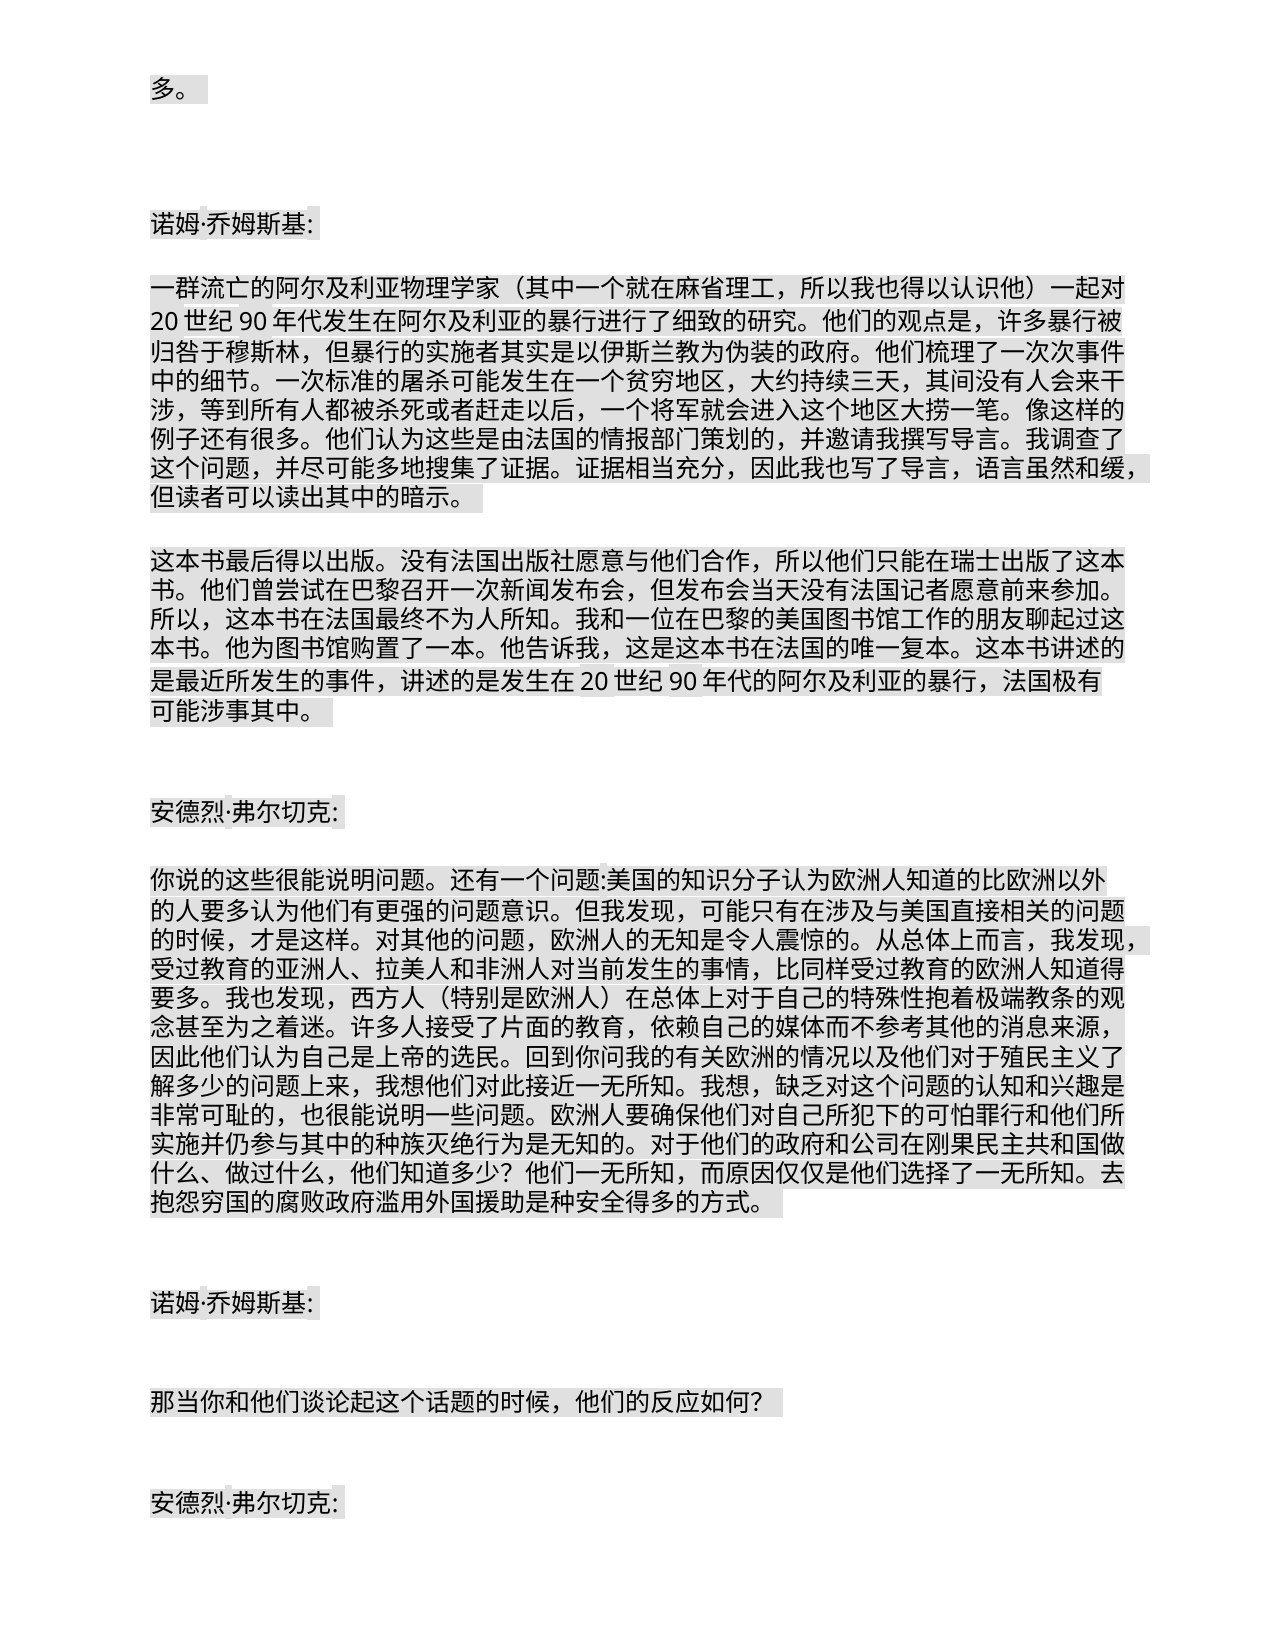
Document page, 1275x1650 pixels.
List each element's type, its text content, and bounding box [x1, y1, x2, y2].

text 5月7日丰远提到的那位俄裔美国人，正是乔姆斯基的好朋友，手头有一本将二人对话集合而成的《以自由之名 ：民主帝国的战争、谎言与杀戮》 第一章 殖民主义的残酷遗产 第二章 掩盖西方罪行 第三章 宣传与媒体 第四章 苏维埃阵营 第五章 印度和中国 第六章 拉丁美洲 第七章 中东与“阿拉伯之春” 第八章 废墟上的希望 第九章 美国权力的衰落 第一章 殖民主义的残酷遗产 安德烈·弗尔切克: 第二次世界大战结束以来，西方的殖民主义和新殖民主义导致了全世界范围内5000万到5500万人死亡。时间虽然相对短暂，但却可以说见证了人类历史上最多次的屠杀。它们中的大多数都打着诸如自由和民主的崇高旗号。一小部分欧洲国家，和那些主要由欧洲裔公民所统治的国家一直在推动西方的利益，也就是那些“重要”的人的利益，而不顾最大多数人的利益。人们接受了对数百万人的屠戮，并将其视为是不可避免甚至是正当的。许多西方公众似乎也受到严重的误导。 除了5500万人左右直接死于西方和亲西方的军事政变以及其他冲突之外，还有数亿人间接地、悲剧地和默默地死去。在西方，这种全球秩序没有受到任何挑战，甚至在被征服的世界里，人们也常常不加反抗地接受了它。这个世界是不是疯了？ 诺姆·乔姆斯基: 很不幸，对这一西方人曾犯下的最严重的罪行，存在着激烈的争论。当哥伦布在西半球登陆时，大约有800万到1000万的人处于高级文明（商业、城市等等）中。此后，没有经过多长时间，这些人口中的大约95％消失了。在今天美国的领土上，曾经大约有1000万左右的美洲原住民，但是根据人口统计，到1900年时，这个国家中原住民的数量只有20万。但所有这一切都遭到否认。在英裔美国人中的主要的知识分子和左翼自由派的报刊中，这一切都被轻描淡写地否认了…被一笔带过或是不加评论。 根据医学杂志《柳叶刀》的说法，每年有600万儿童由于缺乏基本的医疗手段而死亡，而提供这些几乎不需要什么成本。下面是一个我们再熟悉不过的数字。仅在南部非洲，营养不良和一些很容易治疗的疾病每天都要杀死8000名儿童—这是卢旺达大屠杀中平均每天死亡的人数。这些问题都是很容易就能解决的。我们正在走向可能是事实上的终极的种族灭绝一—对环境的破坏。这个问题不但几乎没有得到处理，而且事实上，美国正在朝着相反方向走。在今天的美国有一种乐观的氛围:认为由于有复杂精密的化石燃料提炼技术，所以我们可能还能保持一百年的能源自给，这也会让美国霸权继续保持一个世纪，我们会成为世界的沙特阿拉伯，等等。奥巴马总统在2012年的国情咨文中热情洋溢地提到了这一点。你能从国家媒体、商业媒体等激情四溢的文章中读到这些内容。其中，对于环境变化对当地的影响也有一些评论，比如说，会破坏水源，会摧垮生态系统，等等。但对于如果我们继续这样做，一百年后这个世界将会变成什么样子这个问题，则几乎没有涉及。这个问题他们没有讨论。现在存在着一些非常根本的问题。这些是市场导向型社会中的某种固有的问题。在这种社会里，你不会去考虑我们称之为外部性的东西，也就是那些没有进入到任何特定交易当中的、但会对他者产生影响的东西。 安德烈·弗尔切克: 我正在目睹大洋洲（南太平洋）几个国家的消失。我在若干年的时间里以萨摩亚（Samoa）为基地，朝着四周旅行，穿越这个区域。一些国家，像图瓦卢（Tuvalu）基里巴斯（Kiribati），包括马绍尔群岛（Marshall Islands），都已经在考虑大规模地撤离自己的公民。在大洋洲，已经有若干岛屿和环礁正在变得无法居住。同样的情况也发生在马尔代夫和其他地方。基里巴斯可能会成为第一个消失的国家。大众传媒的说法是，这些国家正在下沉。事实上它们根本没有在下沉，而是潮汐没过环礁，破坏了所有植被，污染了水源（如果有的话）。这使得这些岛屿变得不再适宜居住，或者使它们从水到食物几乎所有物品都过于依赖进口令人惊讶的是，当我在图瓦卢工作的时候，我竟然没有见到外国媒体。只有一个日本的摄制组在富纳富提环礁（Funafuti Atoll）拍摄肥皂剧，做着些不相干的事情。我由此陷入思考:这可是受害最严重的一个国家，这是一个随着海平面上升，即将消失在地球表面的国家，竟然没有任何媒体对此进行报道！ 诺姆·乔姆斯基: 乔治·奥威尔有一个术语，叫作“非人”。世界被划分成像我们这样的人，以及其他无足轻重的“非人”。奥威尔讨论的是一个未来的极权社会，但它却很符合我们今天的情况。马克·柯蒂斯（Mark Curtis）在他对“二战”后英帝国的掠夺行为所做的研究中使用了“非人”这一术语。对于发生在他们身上的事，我们并不关心。 所谓的英语圈（英国的分支—美国、加拿大、澳大利亚）世界中的原住人口，他们遭受的待遇也与之类似。这些都不是寻常的帝国主义社会，他们并不仅仅只是统治原住民，他们还要消灭原住民。他们夺走原住民的土地和定居点，在大多数情况下还将其几乎消灭殆尽。我们没有考虑到原住民。我们不去追问过去在他们身上发生了什么。事实上，我们对这些予以了否认。 安德烈·弗尔切克: 用历史的眼光看，几乎所有欧洲的殖民地都是如此，世界上所有被欧洲殖民帝国所控制的地方都是如此。最早的集中营并不是由纳粹德国而是由英帝国在肯尼亚和南非建造的。当然，德国人对欧洲犹太人和罗姆人（Roma）的大屠杀并非德国人实施的第一次大屠杀；他们参与了南美洲南部以及事实上全世界范围内的恐怖屠杀。德国已经将纳米比亚的赫雷罗（Herero）部落中的大多数人消灭。这个话题在德国和欧洲的其他地方都没有得到讨论。这些是没有理由和逻辑的杀戮。唯一的解释是，德国人就是纯粹厌恶当地人。 但是，你去听一听那么多的欧洲人在“二战”之后表达出来的那种悲恸。他们认为:那个理性、哲思和本质里平和的德国怎么突然变成了杀人狂？就是因为它在“一战”后遭受了经济上的羞辱！哪有人会预料到这样一个友善的民族会变得如此暴力。好吧，如果一个人不把赫雷罗部落、萨摩亚人或者马普切印第安人（Mapuche Indians）视作人类，如果他忘记了德国人在非洲其他地方的殖民历史，那么他确实不会预料到这种结果。 诺姆·乔姆斯基: 即便罗姆人在大屠杀这件事上遭受了和犹太人近乎相同的对待，但这件事也还没有真正被提及，今天对罗姆人的迫害也尚未被广泛认知。举例来说，2010年，法国政府决定将法国国内的罗姆人居民驱逐至罗马尼亚境内，而在那里，罗姆人的生活是悲惨和可怕的。你能够想象法国人将大屠杀中的犹太幸存者驱逐到那些他们仍遭受虐待和恐吓的地方吗？整个国家都会因此愤怒得炸了锅的。这个问题也被不置一词地带过了！ 安德烈·弗尔切克: 现代捷克共和国修建起围墙，来隔离罗姆人。事实上，他们就是在城市中建造隔离区，时间距今也不到20年。这令人回想起20世纪三四十年代捷克人与纳粹合作围捕罗姆人的可怕历史。当然，到20世纪90年代，捷克人已经成为西方最可靠的盟友，西方的大众传媒也因此将其视作一个不受批评的民族。相比穆加贝（Mugabe）对津巴布韦的白人农民所做的一切，捷克共和国对罗姆人的所作所为要残忍得多了。 让我们回到欧洲殖民主义上来。我感觉殖民主义并没有随着第二次世界大战的结束而消失，没有在20世纪50年代或60年代结束。我在这个世界上所谓的边缘部分走得越多，就越感受到殖民主义已经通过更有效的宣传和对当地人更全面的认识得到了强化。这其实是件很可怕的事情。因为在过去，总是存在一个敌人，一个你能看得见、摸得着的坏蛋。你可以很简单地以殖民军队或一些殖民机构的形式来定义敌人是谁。殖民主义在继续，但对当地人来说，要清楚地说明白到底是怎么回事以及他们的敌人究竟是谁，却好像越来越困难了。 诺姆·乔姆斯基: 在过去的几年间，在东刚果（Eastern Congo）发生了一些世界上最为严重的暴行。300万至400万人被杀害。你能说清楚凶手是谁吗？他们是被民兵杀死的，但在这些民兵背后，是跨国集团和多个国家的政府，而他们是隐身的。 安德烈·弗尔切克: 我马上要完成一部纪录长片，名字叫作“卢旺达式开局”（ Rwanda Gambit）。我花了三年多的时间才完成这部纪录片。我们现在知道的数字比刚才提及的要大得多:600万到1000万人在刚果民主共和国被杀害。这一数字大概和比利时国王利奥波德二世（Leopold）在20世纪初杀害当地民众的数字相当。你说的没有错:尽管谋杀数百万无辜的人的凶手主要是卢旺达、乌干达政府及其代理人，但在他们背后，常常是西方的地缘政治和经济利益。 诺姆·乔姆斯基: 你没看到，跨国集团为了获得西方人用在手机上的钶钽铁矿和其他重要的矿产，利用民兵来屠杀当地人民。 这种方式是间接的。你所描述的许多暴行和罪行都具有这一特点。但也有一些是采用相当直接的方式，比如越南战争，这是第二次世界大战以来最严重的罪行。2011年是约翰·F·肯尼迪（ John Kennedy）发动越战50周年。通常，某一事件的50周年纪念应该是相当隆重的，尤其是当这一事件的规模很大时。但在越战爆发50周年-之际，却没有一星半点的纪念活动。1961年月，肯尼迪派出美国空军开始轰炸南越。他授权使用凝固汽油弹和化学武器摧毁作物和地表植被；也是他，启动了一项计划，最终将数百万人驱赶到了所谓的“战略村”，而它们实际上就是集中营或城市贫民窟。 化学战的后遗症至今没有消散。你也许已经看到过，我们在西贡的医院仍可以看到许多畸形的胎儿；直接渗透到南越土地上的化学毒素，导致这些儿童天生伴随可怕的畸形和异常。但时至今日，即便经历了好几代人，这一问题仍没有得到人们的关注。这个问题在老挝和柬埔寨也没有得到解决。对于波尔布特（Pol Pot）在柬埔寨的恐怖统治，人们已经谈论得很多了，但对于它何以会发生，却几乎无人问津。20世纪70年代早期，美国空军对柬埔寨的农村地区实施了轰炸，其规模与“二战”中盟军空军力量在太平洋战场所进行的轰炸相当。在当时，他们遵照亨利·基辛格（Henry Kissinger）针对柬埔寨实施大规模轰炸的指示:“要动用所有空中力量，任何一个移动目标都不放过。”我的意思是，这就是号召进行你之前所暗示的种族屠杀。我们很难从档案中找到任何类似的记录，只有《纽约时报》对此事有一句话的提及，但之后，类似报道就停止了。除了在学术杂志和一些小圈子以外，对轰炸的规模还从未有过报道。但这可是针对数百万人的杀戮，它毁灭了4个国家，它们从那之后起就没能再恢复元气。当地人民虽然知道，但也无能为力。 安德烈·弗尔切克: 我曾在越南的河内待了一些年，对所谓的“秘密战争”［the Secret War，指美国空军及其盟友对老挝的石缸平原（ Plain of Jars）实施的地毯式轰炸］进行了报道。关于柬埔寨，我也写了很多东西。结论令人感到震惊:和许多其他遭受西方破坏和蹂躏的地区一样，西方的大众传媒机构在这里也实施了一场坚决的假新闻战。波尔布特统治下的柬埔寨被描绘成是共产主义犯下的不可饶恕的罪行的最可怕的例子之一。但是，西方针对东南亚人所实施的种族灭绝这一真实的历史，他们却不置一词甚至干脆完全忽略。美国使用B52轰炸机对老挝和柬埔寨的农村地区实施轰炸的目的，是防止老挝和柬埔寨加入到越南解放战争中来。数百万人遭到无情的谋害。甚至到了今天，还有牛因为在咀嚼小石子的时候不时地咬到散落各地的所谓的“炸弹宝宝”而被炸飞脑袋。至于当地人民尤其是女性和儿童的遭遇，你当然就不难想象了。 五六年前，我和排雷咨询小组（Mines Advisory Group，MAG）有过密切合作。这是一家总部位于英国的大型排雷机构。他们向我抱怨，在印度支那地区的战争中为美军生产和提供致命战争设备的一些公司（其中就包括今天美国的一家著名的家用消费品生产公司），至今仍拒绝提供有关那些武器的技术数据，这使得他们的工作开展起来极为困难。因为他们需要知道如何拆解这些装置以及这些装置要多久以后才会失效。这种恶意以及这种制度化了的同情缺失导致他们互相之间完全缺乏合作，数百甚至数千的当地人（主要是女性和儿童）会因此死亡。柬埔寨的问题始于美国在首都金边扶植起来的非法的和腐败的政府。我发现我们对红色高棉和所谓的共产主义的暴行的讨论非常值得商榷，甚至非常可笑。由于没有接受过教育以及与世界其他地方的隔阂，大多数柬埔寨人在波尔布特从法国（正是在当地的咖啡馆里，波尔布特变成了一个激进分子）回到柬埔寨之前对共产主义一无所知。我在柬埔寨听到的消息是，红色高棉时期的暴行，主要是由对城市精英心存不满的农民所实施的。 事实上，在轰炸期间，金边对美国是俯首帖耳的，农村地区的人开始痛恨那些城市居民，将其视作通敌分子，而自己则是事实上的受害者。这与共产主义的意识形态几乎毫无关系。而且毫无疑问，美国对柬埔寨农村地区的轰炸造成的死亡数，要大于红色高棉的行动所造成的死亡数。 然后，当这一切都结束，越南解放柬埔寨并将红色高棉从权力神坛上踹下来的时候，美国驻联合国大使却“要求合法政府（也就是红色高棉）回来”。美国作战的对象是作为苏联盟友的越南，而不是一些稀奇古怪的自我标榜的毛主义政权。 但是，西方炮制虚假信息的行动是千真万确的:他们指控共产主义的意识形态，并将其与波尔布特的暴行联系起来。在我发自柬埔寨的报道的其中一篇里，我断言:即使波尔布特及其朋党以一个南美足球俱乐部或者什么慢跑鞋的名义鼓动农村居民去杀城市居民，西方也可以提出相同的指控。 诺姆·乔姆斯基: 学者已经指出，在柬埔寨的整个历史中被研究最多的，就是红色高棉统治的三年。我们对这三年的认知比对这个国家其余全部历史的认知都要多。但在几年前，我们对这段时期也几乎一无所知。我们只知道红色高棉在1970年还是一个很边缘化的团体，但它却动员起一支由愤怒的农民所组成的庞大军队。这些农民当然是与那些被他们视作罪犯的城市精英作对的。 他们没有看到，城市精英的背后是华盛顿这只手。这和东刚果以及钶钽铁矿的例子有点类似，你看不见杀你的是谁。我想这种事情在西方也很明显。我就举一个例子——虽然在规模上与前面那些差得多了，但这也是个严重事件。在威斯康辛州，共和党籍的州长下令取消了工会的集体谈判权。由此引发了大规模的抗议活动，抗议者要求重新选举州长并进行罢免投票。但共和党在投票中又获胜了。背后的原因很有趣。共和党一方开展了非常有效的宣传活动，他们使那些不幸的民众相信:造成他们不幸的根源就是他们的邻人，不是作为摧毁了我们经济的真正罪犯的银行—他们离我们太遥远了。你能看到的是身边境况比你好的人。比如说，你的邻人可能是一个消防员他有养老金，而你没有，所以你应该迁怒于他，而不是那些真正搞垮了经济的人，因为他们在别的地方呢；他们常常是在纽约的摩天大楼里边。当时的宣传活动规模庞大，其背后又有巨大的资金支持。纳粹将犹太人当作替罪羊，他们宣传说:“犹太人应该对你们遭受的饥饿和萧条负责。” 安德烈·弗尔切克: 没错，发生在东南亚的事情和发生在卢旺达、乌干达以及刚果民主共和国的事情非常相似。我们看到的是民兵的残杀行为和数百万人的死去。当地人则常常被描述成野蛮人，几乎与动物无异。而西方的政府和企业则远远地置身事外，几乎对此不承担任何责任。在欧洲和美国，人们对这些事件知之甚少。而欧洲又是一个以受教育程度高和见多识广自居的大洲。大多数非洲人知道的事情，为涉事其中的公司工作的欧洲人却几乎一无所知。或许是他们选择了一无所知吧。 任何事情都是互相关联的。在西方人眼里，罗伯特·穆加贝大约是在参与阻止卢旺达军队第二次推翻刚果民主共和国的企图时变得“邪恶”起来的；而刚果民主共和国在现实中正是西方的代理人。在东非有种讽刺的说法，说南苏丹是西方给乌干达总统约韦里·穆塞韦尼的奖赏，表彰他在这一地区代表西方所做的“出色的工作”。 在刚果发生的是难以想象的灾难和一场超级种族灭绝。它可以轻而易举地赶上一个世纪前利奥波德二世在刚果的暴行了。 我不得不再次重复暴行导致的死亡数字，因为它们实在太可怕、太难以想象了。当我去年在华盛顿进行拍摄的时候，刚果民主共和国的一位总统候选人本·卡拉拉（ Ben Kalala）告诉我，死亡人数是600到800万。也有人说是1000万。他说:“你看，在卢旺达大约80万人死亡。我为他们感到难过，因为他们也是人，但整个世界都在讨论1994年的这场种族大屠杀。要知道在我们刚果，有600到800万人被杀害。” 这件事就发生在几年前，它和利奥波德二世统治时期非常相像，在这一时期也有大约1000万人被害。如果你在橡胶种植园里表现得不好，他们就会砍掉你的双手，也有人在自己的农舍里被活活烧死。这警告我们:西方的立宪君主制国家和多党制“民主国家”也是会做这种事的。当然，这不是发生在安特卫普（AntwerpBruges），而是在“黑暗的中心”，在调查的视野之外。所以，比利时人杀害的非洲人的数量比当时他们自己整个国家的人口都要多。 诺姆·乔姆斯基: 我曾经出于好奇翻阅了《大不列颠百科全书》最著名的那个版本。我把时间定位到1910年前后，然后查找利奥波德二世这个词条。这个词条当然是有的，但讲的是他做的那些好的事情，讲他如何建立这个国家，等等。在结尾处，它说了些诸如“他有时候会残忍地对待他的人民”的话——没错，比如谋害了1000万人。 安德烈·弗尔切克: 2011年，当我在布鲁塞尔（Brussels）的时候，无意中看到许许多多利奥波德二世的雕像。在比利时，他仍受到万众敬仰。所以尽管我们知道，即便以欧洲殖民主义的标准来衡量，利奥波德二世对刚果人的所作所为也是种族灭绝性质的，但是他仍被认为是比利时的民族英雄之一。 后来比利时政府将利奥波德二世的私人殖民地拿走并“国有化”。当然，这听上去像是一个笑话。在意识到1000万人被谋杀之后，比利时政府将这些殖民地从堕落的王室手中拿走并由自己来管理，而不是放任自流。我也确信，他们说服和再教育了许多刚果人民，使他们相信被殖民也没什么不好的。 诺姆·乔姆斯基: 被殖民者常常接纳了自己被压迫的历史，甚至以此为荣，这算是一个有趣的现象。有一次在加尔各答（Kolkata），我参观了维多利亚纪念馆。当你抵达那里时，看到的第一个东西就是毁灭了印度的人之一——罗伯特·克莱夫爵士（Sir Robert Clive）的雕像。我跟着向导参观了一间又一间的绘画陈列室，这些令人不忍卒观的丑陋的画作表现的是英国人殴打和羞辱印度人之类的主题。随后我来到维多利亚女王的茶室，修缮后的这间茶室真像国家圣祠一样。所有这一切都是印度遭受破坏的象征，又有谁知道有多少人在其中被杀害呢。 安德烈·弗尔切克: 那个地方我也去过几次。它很可笑，但也很说明问题。我从未在印度看到一家博物馆能像维多利亚纪念馆一样，吸引如此多的参观者。每天都有数千参观者涌入。而且纪念馆的维护工作做得很好。显然，英帝国完成了对数百万臣民的教导。比如在马来西亚，精英们仍在尽其所能表现出比英国本土的人更英国化。所有帝国统治时代以来的历史遗迹都被一丝不苟地保存下来。在婆罗洲的沙巴州，人们甚至把曾经属于殖民者的英式茶室和修复后的大楼变成博物馆。受过教育的马来西亚青年的终极目标，就是到英国的一些知名大学求学，以求从本质上掩盖自己的马来西亚属性，并尽可能地向前殖民者靠拢。在肯尼亚，我们也能看到同样的趋势。那些代表他们的新殖民主义主子掠夺自己国家的当地精英，穿着打扮得就像几十年前的英国绅士一样。肯尼亚的法官穿着和他们的英国同事相同的袍子。此外，社会的高级阶层还模仿英国口音。 在东南亚，许多人相信，殖民统治者对他们的统治是公正的。举个例子，在印度尼西亚、马来西亚和新加坡之间有一个关于马来西亚为什么比印度尼西亚先进这么多的争论。真可悲。他们中的很多人认为，原因在于英帝国在马来西亚实行的良好统治；而事实上很多印度尼西亚人则在抱怨荷兰人作为殖民统治者不及英国人出色！ 甚至在秘鲁，一直到最近，你还能够看到同样的情形。利马（Lima）曾是西班牙总督的首府，也是西方实施反人类罪行的中心之一。在位于总统官邸前的武装广场（Plaza de Armas）上，曾经坐落着一尊弗朗西斯科·皮萨罗（Francisco Pizzarro）的巨大雕像。直到几年前，这座雕像才被撤走。当然，现在他们有了一个新的政府；他们将雕像移到了公园里。雕像依然矗立，只不过不是在武装广场上了而已。即使是在今天相对社会主义和左翼的体制之下，他们也不会拆除这尊雕像。整个拉丁美洲遍布着这些征服的象征，仿佛社会中的一部分人对殖民主义的鞭子还心存怀恋似的。 诺姆·乔姆斯基: 现在已经有一点反抗了。比如说，在1992年的多米尼加共和国，政府计划举行盛大的庆祝活动纪念哥伦布登陆，并为此矗立起一些巨大的纪念碑，但我想它们最后全都被民众给拆除了。 除了政治上和经济上的殖民化，还有知识和道德上的殖民化。后者有着很深的根源，例子也有很多。我们就以女性的地位为例。几千年来，女性接受了自己作为父亲和丈夫的财产是一种自然秩序的观念:在美国，这种情况直到几十年前才受到严肃的挑战。比如，直到1975年，女性在联邦审判中担任陪审团成员的法律权利仍无法得到保证。假如你问我的祖母她是否受到了压迫，她可能甚至都不理解这个词的意思！这就是当时女性的角色:女性是为他人服务的。而且它还内化为女性自己的一种观念。等级制度和压迫的主要成就，就是让“非人”也相信，这一切都是符合自然的。 欧洲人对殖民的历史有什么意识吗？ 安德烈·弗尔切克: 奇怪的是，他们对此几乎毫无意识，甚至在我的西班牙朋友中间也存在这种情况。要知道，这些人可是曾经在联合国和其他知名的国际组织中工作过的，他们是受教育程度相当高的一个群体。他们对自己的历史的认识是幼稚和无知的。我和我那些来自法国媒体和出版界的相对进步的朋友，还就法国的殖民主义问题发生过冲突。 他们（甚至是中左派）对戴高乐将军无限崇拜，他们相信，和其他殖民者不同，法国从来不是一个真正的坏的殖民者。说得好像非洲或印度支那或加勒比地区从来不存在一样。这就是他们对殖民历史的认知程度。你知道吗，法国人在一些地方曾试图把当地人口赶尽杀绝，比如在格林纳达岛（Grenada）。那些死里逃生的人为了不落入法国人之手，从悬崖跳下。在波利尼西亚的复活节岛（Easter Island，今天是智利的领土），法国人离实现百分百“成功率”就差了一点点。 同样，我也认为荷兰人对他们在印度尼西亚的殖民历史的观念是非常落伍、可怕和病态的。我在金边的一家酒吧里遇到一个刚从雅加达回来的人，他坐在那里，用手撑着脑袋，用醉醺醺的声音不断嘀咕着:“我们永远不该从那里撤离的。”我说的这个人可是一位欧盟官员！ 德国人对于自己在非洲的殖民历史的认知也几乎为零。在斯图加特和慕尼黑，除了雄伟的山丘和美丽的景色，我没有听到有谁谈论起纳米比亚。 在智利，右翼人士认为皮诺切特做了很多好事，也做了很多坏事。这跟你在英国听到的关于殖民主义的说法如出一辙。他们对于印巴分治当然不会有任何深切的懊悔、悲伤或者负罪感。印巴分治基本就是由英帝国一手策划的，它所导致的可能是现代历史上最严重的一轮大屠杀，可能也只有1965年西方支持下在印度尼西亚发生的政变和今天在刚果民主共和国发生的种族灭绝可以与之相提并论。人们对非洲和中东在历史上的遭遇知道的也并不多。 诺姆·乔姆斯基: 一群流亡的阿尔及利亚物理学家（其中一个就在麻省理工，所以我也得以认识他）一起对20世纪90年代发生在阿尔及利亚的暴行进行了细致的研究。他们的观点是，许多暴行被归咎于穆斯林，但暴行的实施者其实是以伊斯兰教为伪装的政府。他们梳理了一次次事件中的细节。一次标准的屠杀可能发生在一个贫穷地区，大约持续三天，其间没有人会来干涉，等到所有人都被杀死或者赶走以后，一个将军就会进入这个地区大捞一笔。像这样的例子还有很多。他们认为这些是由法国的情报部门策划的，并邀请我撰写导言。我调查了这个问题，并尽可能多地搜集了证据。证据相当充分，因此我也写了导言，语言虽然和缓，但读者可以读出其中的暗示。 这本书最后得以出版。没有法国出版社愿意与他们合作，所以他们只能在瑞士出版了这本书。他们曾尝试在巴黎召开一次新闻发布会，但发布会当天没有法国记者愿意前来参加。所以，这本书在法国最终不为人所知。我和一位在巴黎的美国图书馆工作的朋友聊起过这本书。他为图书馆购置了一本。他告诉我，这是这本书在法国的唯一复本。这本书讲述的是最近所发生的事件，讲述的是发生在20世纪90年代的阿尔及利亚的暴行，法国极有可能涉事其中。 安德烈·弗尔切克: 你说的这些很能说明问题。还有一个问题:美国的知识分子认为欧洲人知道的比欧洲以外的人要多认为他们有更强的问题意识。但我发现，可能只有在涉及与美国直接相关的问题的时候，才是这样。对其他的问题，欧洲人的无知是令人震惊的。从总体上而言，我发现，受过教育的亚洲人、拉美人和非洲人对当前发生的事情，比同样受过教育的欧洲人知道得要多。我也发现，西方人（特别是欧洲人）在总体上对于自己的特殊性抱着极端教条的观念甚至为之着迷。许多人接受了片面的教育，依赖自己的媒体而不参考其他的消息来源，因此他们认为自己是上帝的选民。回到你问我的有关欧洲的情况以及他们对于殖民主义了解多少的问题上来，我想他们对此接近一无所知。我想，缺乏对这个问题的认知和兴趣是非常可耻的，也很能说明一些问题。欧洲人要确保他们对自己所犯下的可怕罪行和他们所实施并仍参与其中的种族灭绝行为是无知的。对于他们的政府和公司在刚果民主共和国做什么、做过什么，他们知道多少？他们一无所知，而原因仅仅是他们选择了一无所知。去抱怨穷国的腐败政府滥用外国援助是种安全得多的方式。 诺姆·乔姆斯基: 那当你和他们谈论起这个话题的时候，他们的反应如何？ 安德烈·弗尔切克: 他们常常防备甚严，不管是在法国、德国、西班牙还是在英国（尽管英国比其他欧洲国家有更庞大的持批评立场的人群，这可能和英国正在成为一个真正的多元文化的社会有关）。在欧洲，这种无知不仅仅体现在对其殖民历史的认知上，甚至还体现在对欧洲大陆自己的历史的认知上。 诺姆·乔姆斯基: 我在西班牙有过一段有趣的经历。1990年，也就是佛朗哥去世15年之后，我在巴塞罗那做讲座。我提到了许多1936年到1937年发生在巴塞罗那的事件。但年轻一点的人对内战没有什么概念。只有那些和我相同年纪的人知道我说的是什么。之后不久我碰巧去了西班牙的奥维耶多（Oviedo），并在当地做了几场演讲。1934年，在奥维耶多曾发生过一次左派的起义，接着部队进驻并将其镇压。军队占领了市政厅，将起义者杀害。我是在市政厅做的演讲，心想他们应该知道在这里所发生的事情，但听众对此没有什么反应。只有和我一个年纪的人知道我在说什么。其余的人，他们什么都不知道。 安德烈·弗尔切克: 是的，这正是西班牙人如何对待佛朗哥时期的一种表现。在南美洲（智利、阿根廷、乌拉圭），人们对于过去的历史的态度更为开放；那里的人们很勇敢。 诺姆·乔姆斯基: 你说的没错。我曾经和我的女儿在墨西哥待过，她曾经居住在尼加拉瓜。当我正翻阅《每日新闻报》（ La Jornada）（在我看来这是一份相当不错的报纸）的时候，我读到一篇关于一部新近由知名出版社西班牙学园（Spanish Academy）以西班牙文出版的国家人物传记辞典的报道。其中当然有佛朗哥这一词条，他被描述成一位为国家做了很多好事的保守的民族主义者。与之相反，领导人民阵线反对佛郎哥的内格林（Negrin）则被描述为一个罪人。 下面对话的结尾，我希望这世界是第二种情况 安德烈·弗尔切克: 诺姆，我想就此结束我们的对谈。我们讨论了第二次世界大战后美国、欧洲及其盟友犯下的反人类罪行。我们生活在一个动荡不安的年代。刚果和巴布亚（ Papua）正在发生大规模的战争。像索马里、苏丹、乌干达、利比亚和阿富汗，整个国家都遭到蹂躏。像叙利亚和伊朗这些国家也可能成为下一个袭击的目标。西方经常制造冲突，迫使其他国家之间互相对抗。菲律宾的学者向我解释了西方是如何在有争议领土的问题上将菲律宾和该地区其他国家置于和中国对抗的位置上的。短兵相接的战斗已经逐步被致命的导弹、轰炸和最新的致命武器无人机所取代。无人机与恐怖主义没有什么区别，而且使用无人机作战也绝不会受到惩罚——侵略国无须让本国士兵冒生命的危险。这是种单方面的战争:对一方而言，这就是一次电视游戏，而对另一方而言，则意味着毁灭的村庄、死亡的人和残破的尸体。 西方似乎正试图强化自己对世界的控制。但其实挡道的并不多，只有一些坚定的国家和个人。但是，历史告诉我们，仅凭这些也可能足以制止这种恐怖，让人道主义占据上风。 诺姆·乔姆斯基: 现在齐头并进的有两种趋势。一个外部观察者会说，主要的趋势是人类的自我毁灭，就像在悬崖上奔跑一样。但另一个趋势则是反对力量的不断增强，在这方面人类已经获得了一些成功。这种改变甚至在过去的三十和四十年中就已经出现，而且都是一些重大的改变。问题是，这两个趋势中的哪一个会占据主导地位。 如果现实一点，你会看不到有什么希望，但我们只有两种选择:一种就是感叹“没有希望了，我们放弃吧”，然后认定最糟糕的事情将会发生。另一个是说“好吧，但我们还是希望让情况好起来，所以我们还会尝试”。如果第二种情况发生了，那一切就会好起来，如果第二种情况没有发生，我们就只能回到最糟糕的那个选项去。这是我们现在能够做出的选择。 [150, 75, 1125, 1553]
